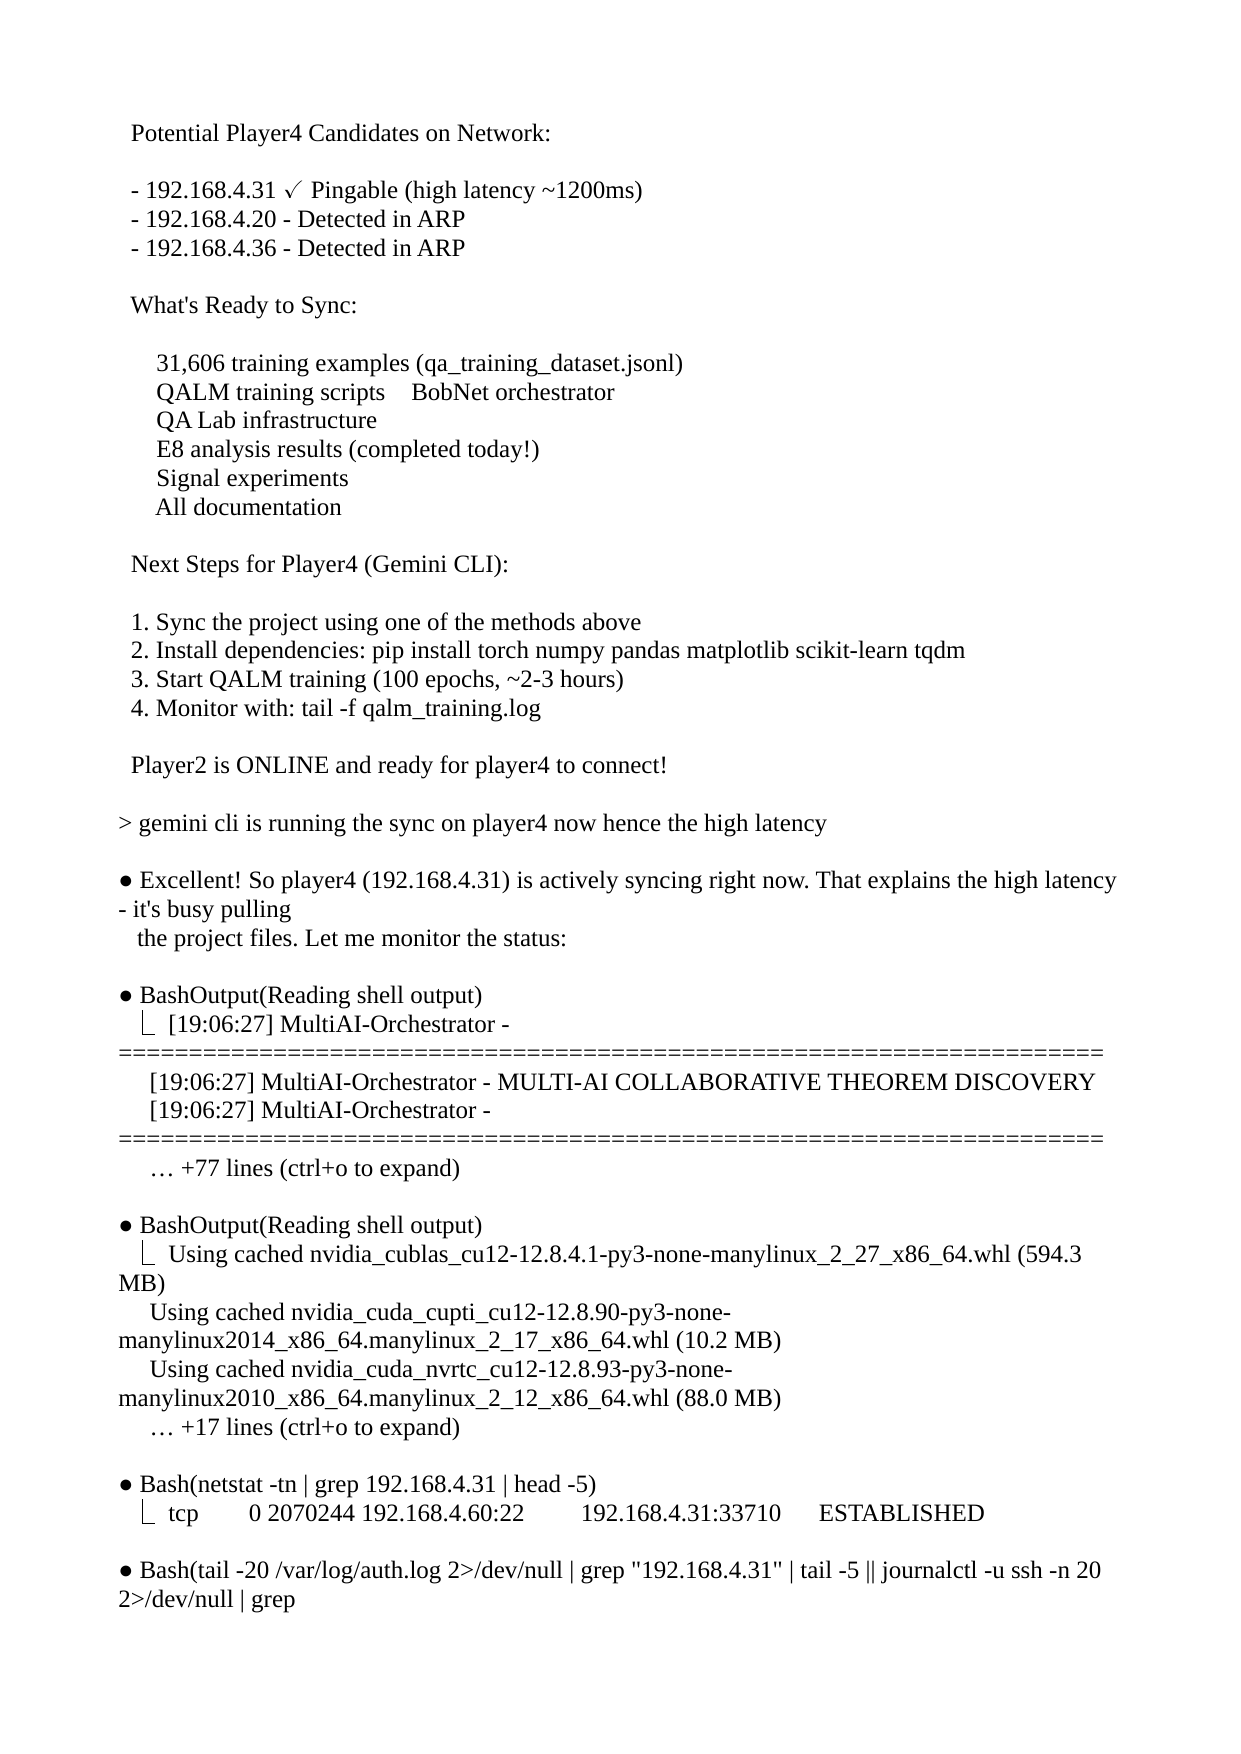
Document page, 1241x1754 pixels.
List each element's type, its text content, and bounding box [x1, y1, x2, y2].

text [19:06:27] MultiAI-Orchestrator - ====================================================================== [118, 1096, 1122, 1153]
text ⎿ [19:06:27] MultiAI-Orchestrator - ====================================================================== [118, 1009, 1122, 1067]
text 1. Sync the project using one of the methods above [118, 607, 1122, 636]
text ✅ QA Lab infrastructure [118, 406, 1122, 434]
text Player2 is ONLINE and ready for player4 to connect! 📡 [118, 751, 1122, 779]
text ✅ QALM training scripts✅ BobNet orchestrator [118, 377, 1122, 406]
text 4. Monitor with: tail -f qalm_training.log [118, 693, 1122, 722]
text ⎿ Using cached nvidia_cublas_cu12-12.8.4.1-py3-none-manylinux_2_27_x86_64.whl (594.3 MB) [118, 1239, 1122, 1297]
text the project files. Let me monitor the status: [118, 923, 1122, 952]
text ✅ Signal experiments [118, 463, 1122, 492]
text > gemini cli is running the sync on player4 now hence the high latency [118, 808, 1122, 837]
text 3. Start QALM training (100 epochs, ~2-3 hours) [118, 664, 1122, 693]
text ● Excellent! So player4 (192.168.4.31) is actively syncing right now. That explains the high latency - it's busy pulling [118, 866, 1122, 923]
text ● BashOutput(Reading shell output) [118, 981, 1122, 1009]
text ● BashOutput(Reading shell output) [118, 1211, 1122, 1239]
text ✅ 31,606 training examples (qa_training_dataset.jsonl) [118, 348, 1122, 377]
text Next Steps for Player4 (Gemini CLI): [118, 549, 1122, 578]
text 2. Install dependencies: pip install torch numpy pandas matplotlib scikit-learn tqdm [118, 636, 1122, 664]
text ✅ E8 analysis results (completed today!) [118, 434, 1122, 463]
text - 192.168.4.31 ✓ Pingable (high latency ~1200ms) [118, 176, 1122, 204]
text Using cached nvidia_cuda_nvrtc_cu12-12.8.93-py3-none-manylinux2010_x86_64.manylinux_2_12_x86_64.whl (88.0 MB) [118, 1354, 1122, 1412]
text - 192.168.4.36 - Detected in ARP [118, 233, 1122, 262]
text … +17 lines (ctrl+o to expand) [118, 1412, 1122, 1441]
text ⎿ tcp 0 2070244 192.168.4.60:22 192.168.4.31:33710 ESTABLISHED [118, 1498, 1122, 1527]
text What's Ready to Sync: [118, 291, 1122, 319]
text Using cached nvidia_cuda_cupti_cu12-12.8.90-py3-none-manylinux2014_x86_64.manylinux_2_17_x86_64.whl (10.2 MB) [118, 1297, 1122, 1354]
text - 192.168.4.20 - Detected in ARP [118, 204, 1122, 233]
text Potential Player4 Candidates on Network: [118, 118, 1122, 147]
text ✅ All documentation [118, 492, 1122, 521]
text [19:06:27] MultiAI-Orchestrator - MULTI-AI COLLABORATIVE THEOREM DISCOVERY [118, 1067, 1122, 1096]
text ● Bash(netstat -tn | grep 192.168.4.31 | head -5) [118, 1469, 1122, 1498]
text ● Bash(tail -20 /var/log/auth.log 2>/dev/null | grep "192.168.4.31" | tail -5 || journalctl -u ssh -n 20 2>/dev/null | grep [118, 1556, 1122, 1613]
text … +77 lines (ctrl+o to expand) [118, 1153, 1122, 1182]
